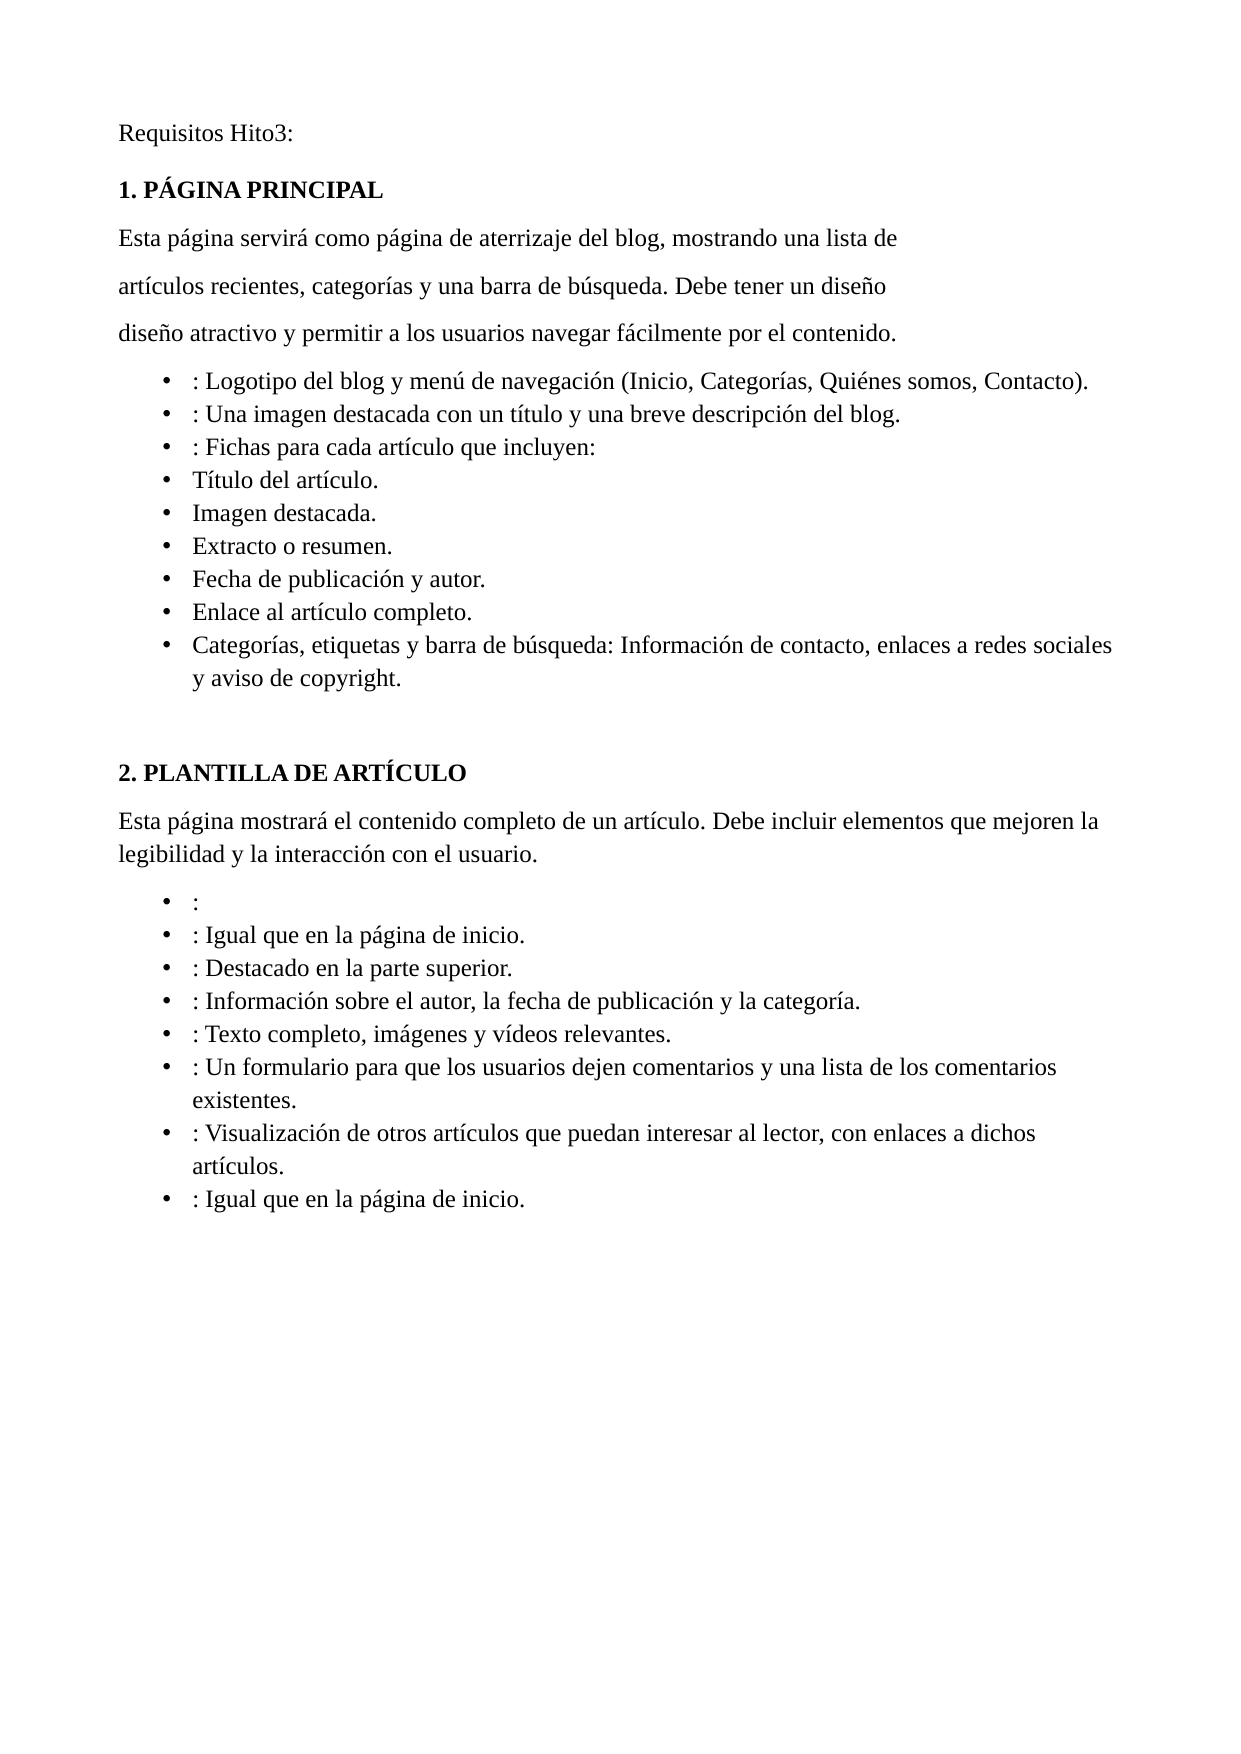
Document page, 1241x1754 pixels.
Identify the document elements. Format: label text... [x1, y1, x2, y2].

list Categorías, etiquetas y barra de búsqueda: Información de contacto, enlaces a redes sociales y aviso de copyright. [162, 630, 1122, 692]
list : [162, 887, 1122, 915]
list : Fichas para cada artículo que incluyen: [162, 432, 1122, 461]
list : Visualización de otros artículos que puedan interesar al lector, con enlaces a dichos artículos. [162, 1118, 1122, 1179]
list : Destacado en la parte superior. [162, 953, 1122, 981]
text Requisitos Hito3: [118, 118, 1122, 147]
list Título del artículo. [162, 465, 1122, 494]
text artículos recientes, categorías y una barra de búsqueda. Debe tener un diseño [118, 271, 1122, 299]
list : Un formulario para que los usuarios dejen comentarios y una lista de los comentarios existentes. [162, 1052, 1122, 1113]
text diseño atractivo y permitir a los usuarios navegar fácilmente por el contenido. [118, 318, 1122, 347]
list : Texto completo, imágenes y vídeos relevantes. [162, 1019, 1122, 1047]
text Esta página mostrará el contenido completo de un artículo. Debe incluir elementos que mejoren la legibilidad y la interacción con el usuario. [118, 806, 1122, 868]
list : Una imagen destacada con un título y una breve descripción del blog. [162, 399, 1122, 428]
list : Logotipo del blog y menú de navegación (Inicio, Categorías, Quiénes somos, Contacto). [162, 366, 1122, 395]
list : Igual que en la página de inicio. [162, 1184, 1122, 1213]
list : Información sobre el autor, la fecha de publicación y la categoría. [162, 986, 1122, 1014]
list Enlace al artículo completo. [162, 597, 1122, 626]
text 2. PLANTILLA DE ARTÍCULO [118, 758, 1122, 787]
list : Igual que en la página de inicio. [162, 920, 1122, 948]
text Esta página servirá como página de aterrizaje del blog, mostrando una lista de [118, 223, 1122, 252]
list Fecha de publicación y autor. [162, 564, 1122, 593]
list Imagen destacada. [162, 498, 1122, 527]
list Extracto o resumen. [162, 531, 1122, 560]
text 1. PÁGINA PRINCIPAL [118, 176, 1122, 204]
